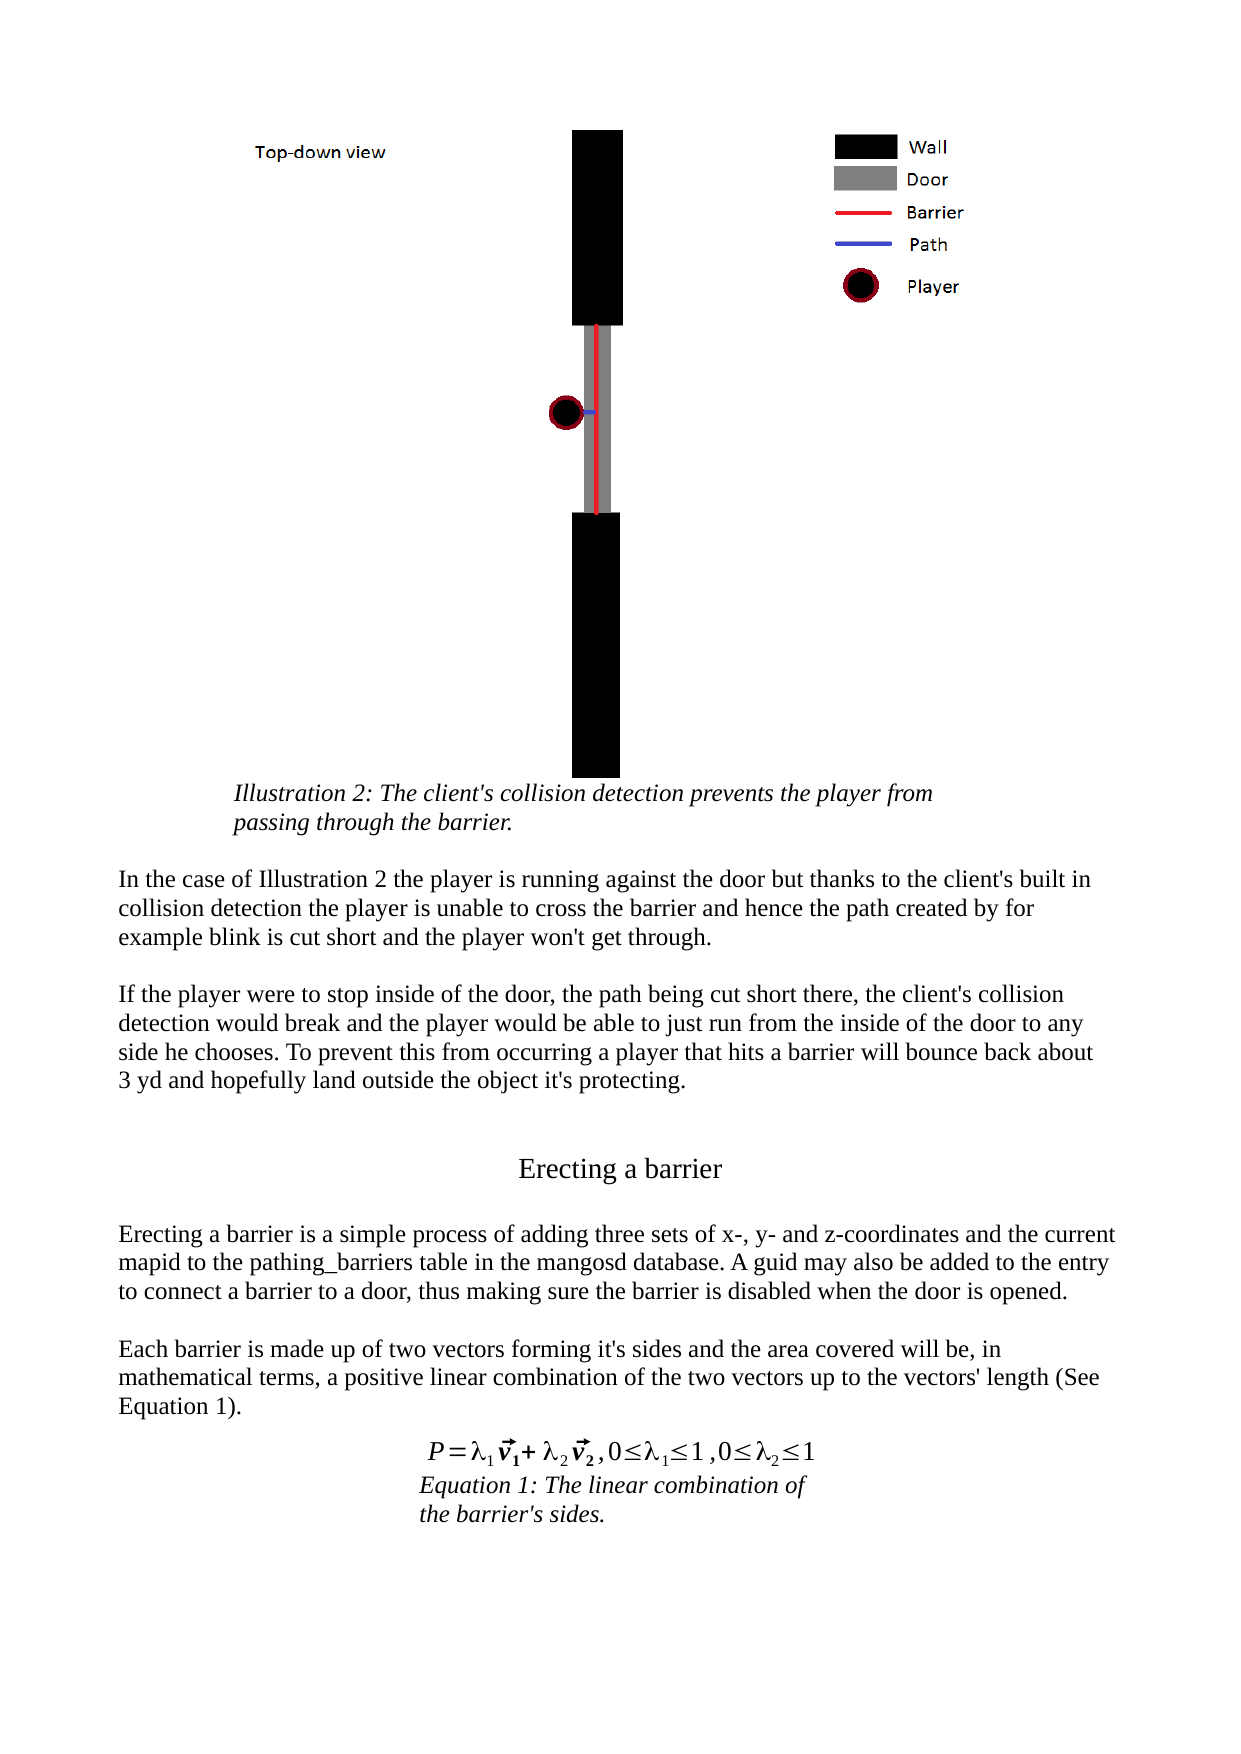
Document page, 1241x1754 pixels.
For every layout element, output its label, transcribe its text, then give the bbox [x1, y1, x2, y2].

text Each barrier is made up of two vectors forming it's sides and the area covered will be, in mathematical terms, a positive linear combination of the two vectors up to the vectors' length (See Equation 1). [118, 1334, 1122, 1420]
text [419, 1528, 821, 1549]
text Illustration 2: The client's collision detection prevents the player from passing through the barrier. [233, 778, 1007, 835]
text In the case of Illustration 2 the player is running against the door but thanks to the client's built in collision detection the player is unable to cross the barrier and hence the path created by for example blink is cut short and the player won't get through. [118, 864, 1122, 950]
text Equation 1: The linear combination of the barrier's sides. [419, 1436, 821, 1528]
text If the player were to stop inside of the door, the path being cut short there, the client's collision detection would break and the player would be able to just run from the inside of the door to any side he chooses. To prevent this from occurring a player that hits a barrier will bounce back about 3 yd and hopefully land outside the object it's protecting. [118, 979, 1122, 1094]
picture [233, 130, 1007, 778]
text Erecting a barrier is a simple process of adding three sets of x-, y- and z-coordinates and the current mapid to the pathing_barriers table in the mangosd database. A guid may also be added to the entry to connect a barrier to a door, thus making sure the barrier is disabled when the door is opened. [118, 1219, 1122, 1305]
text [419, 1423, 821, 1436]
text Erecting a barrier [118, 1152, 1122, 1185]
